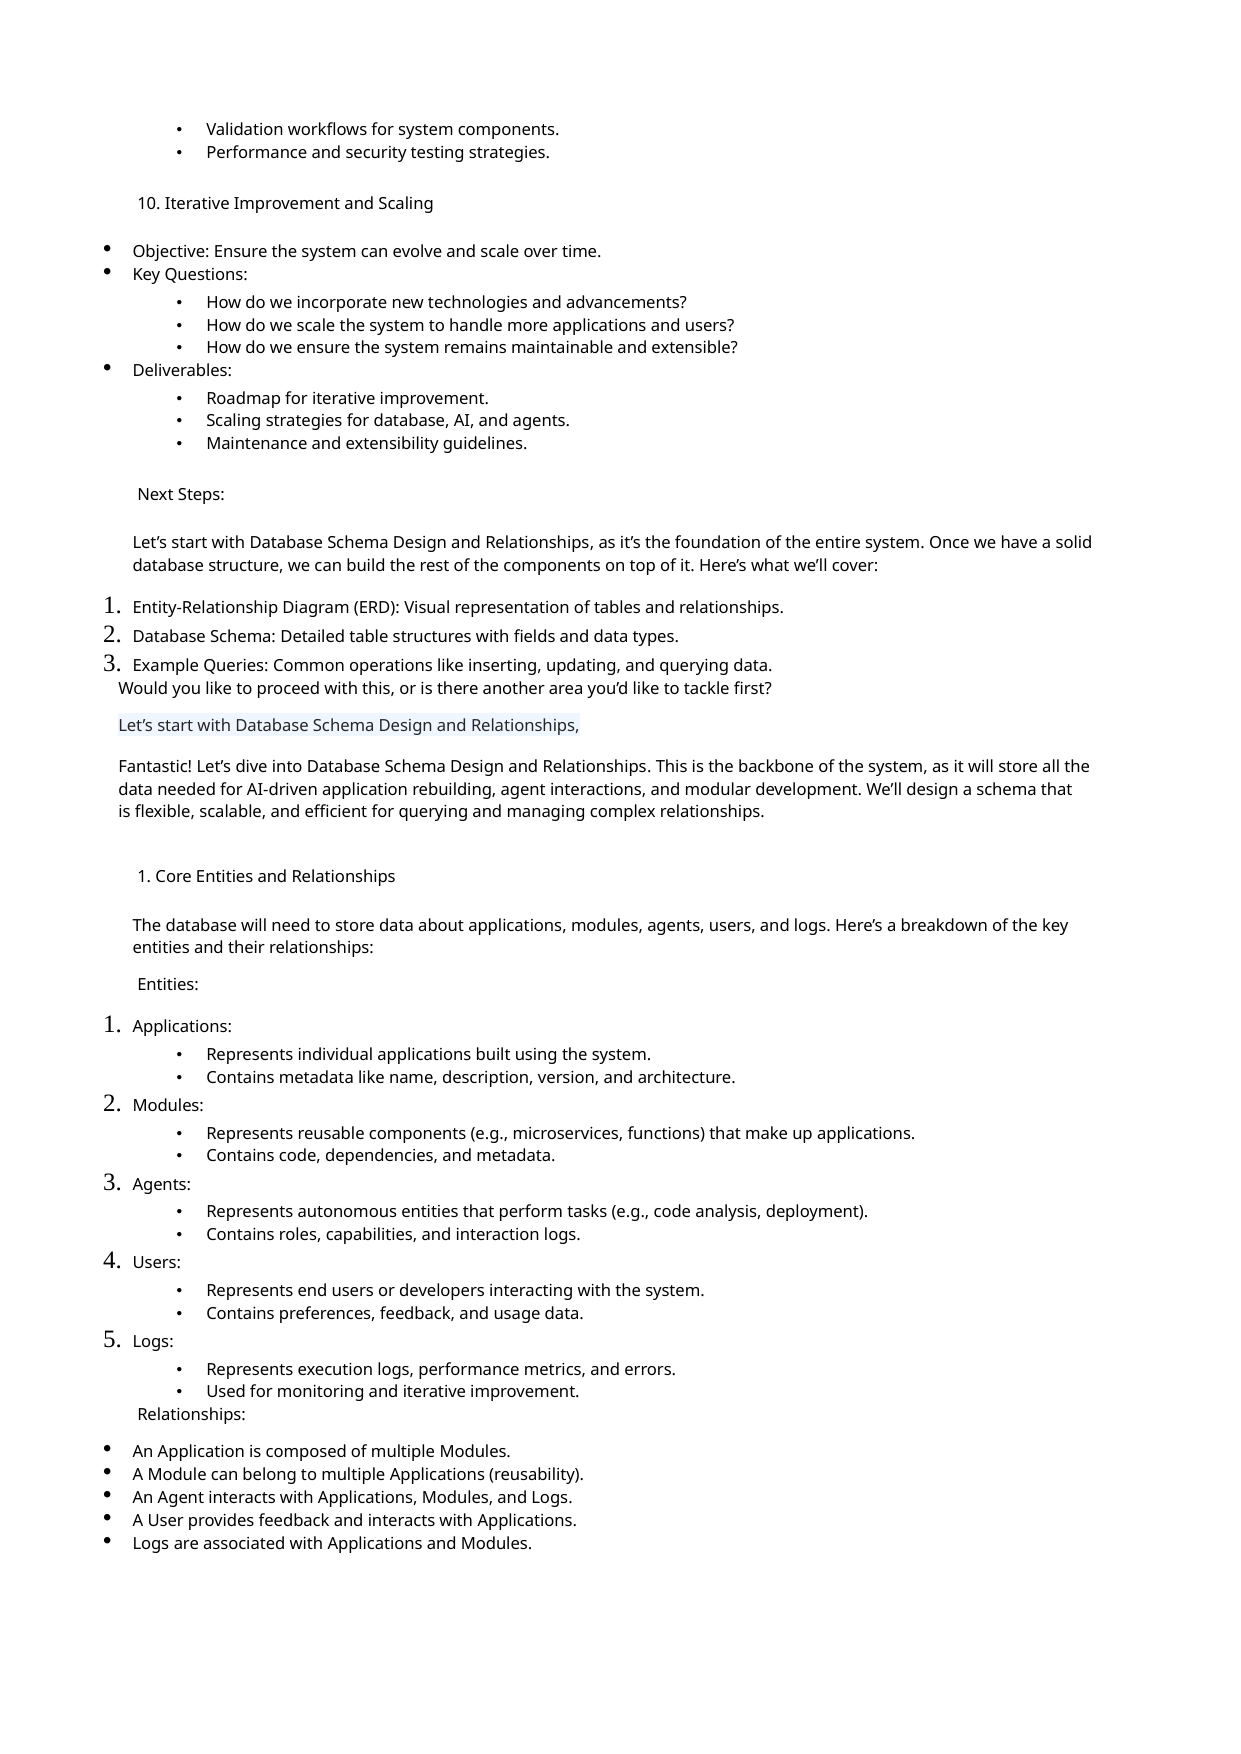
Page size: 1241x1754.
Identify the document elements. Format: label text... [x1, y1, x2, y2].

list An Application is composed of multiple Modules. [118, 1439, 1122, 1462]
text Let’s start with Database Schema Design and Relationships, [118, 713, 1122, 736]
list How do we incorporate new technologies and advancements? [176, 291, 1122, 313]
list Entity-Relationship Diagram (ERD): Visual representation of tables and relationships. [118, 590, 1122, 619]
list Logs are associated with Applications and Modules. [118, 1532, 1122, 1555]
list How do we ensure the system remains maintainable and extensible? [176, 336, 1122, 359]
list Deliverables: [118, 359, 1122, 382]
subtitle 1. Core Entities and Relationships [137, 865, 1122, 888]
list Database Schema: Detailed table structures with fields and data types. [118, 619, 1122, 648]
text Would you like to proceed with this, or is there another area you’d like to tackle first? [118, 676, 1122, 699]
list Represents individual applications built using the system. [176, 1043, 1122, 1065]
list How do we scale the system to handle more applications and users? [176, 313, 1122, 336]
subtitle 10. Iterative Improvement and Scaling [137, 192, 1122, 214]
subtitle Entities: [137, 973, 1122, 995]
list Contains roles, capabilities, and interaction logs. [176, 1223, 1122, 1245]
list Represents reusable components (e.g., microservices, functions) that make up applications. [176, 1121, 1122, 1144]
list Represents autonomous entities that perform tasks (e.g., code analysis, deployment). [176, 1200, 1122, 1223]
list Example Queries: Common operations like inserting, updating, and querying data. [118, 648, 1122, 676]
list Represents execution logs, performance metrics, and errors. [176, 1357, 1122, 1380]
list Roadmap for iterative improvement. [176, 386, 1122, 409]
list Key Questions: [118, 263, 1122, 286]
text Let’s start with Database Schema Design and Relationships, as it’s the foundation of the entire system. Once we have a solid database structure, we can build the rest of the components on top of it. Here’s what we’ll cover: [132, 531, 1122, 576]
list Users: [118, 1245, 1122, 1274]
list Represents end users or developers interacting with the system. [176, 1279, 1122, 1301]
list Validation workflows for system components. [176, 118, 1122, 141]
text Fantastic! Let’s dive into Database Schema Design and Relationships. This is the backbone of the system, as it will store all the data needed for AI-driven application rebuilding, agent interactions, and modular development. We’ll design a schema that is flexible, scalable, and efficient for querying and managing complex relationships. [118, 755, 1122, 822]
list Logs: [118, 1324, 1122, 1353]
subtitle Relationships: [137, 1403, 1122, 1425]
list Applications: [118, 1009, 1122, 1038]
list Contains metadata like name, description, version, and architecture. [176, 1065, 1122, 1088]
list Performance and security testing strategies. [176, 141, 1122, 163]
list Contains code, dependencies, and metadata. [176, 1144, 1122, 1167]
list A Module can belong to multiple Applications (reusability). [118, 1462, 1122, 1486]
list Objective: Ensure the system can evolve and scale over time. [118, 240, 1122, 263]
list An Agent interacts with Applications, Modules, and Logs. [118, 1486, 1122, 1509]
text The database will need to store data about applications, modules, agents, users, and logs. Here’s a breakdown of the key entities and their relationships: [132, 913, 1122, 958]
subtitle Next Steps: [137, 483, 1122, 505]
list A User provides feedback and interacts with Applications. [118, 1509, 1122, 1532]
list Used for monitoring and iterative improvement. [176, 1380, 1122, 1403]
list Scaling strategies for database, AI, and agents. [176, 409, 1122, 432]
list Contains preferences, feedback, and usage data. [176, 1301, 1122, 1324]
list Modules: [118, 1088, 1122, 1117]
list Agents: [118, 1167, 1122, 1195]
list Maintenance and extensibility guidelines. [176, 432, 1122, 454]
